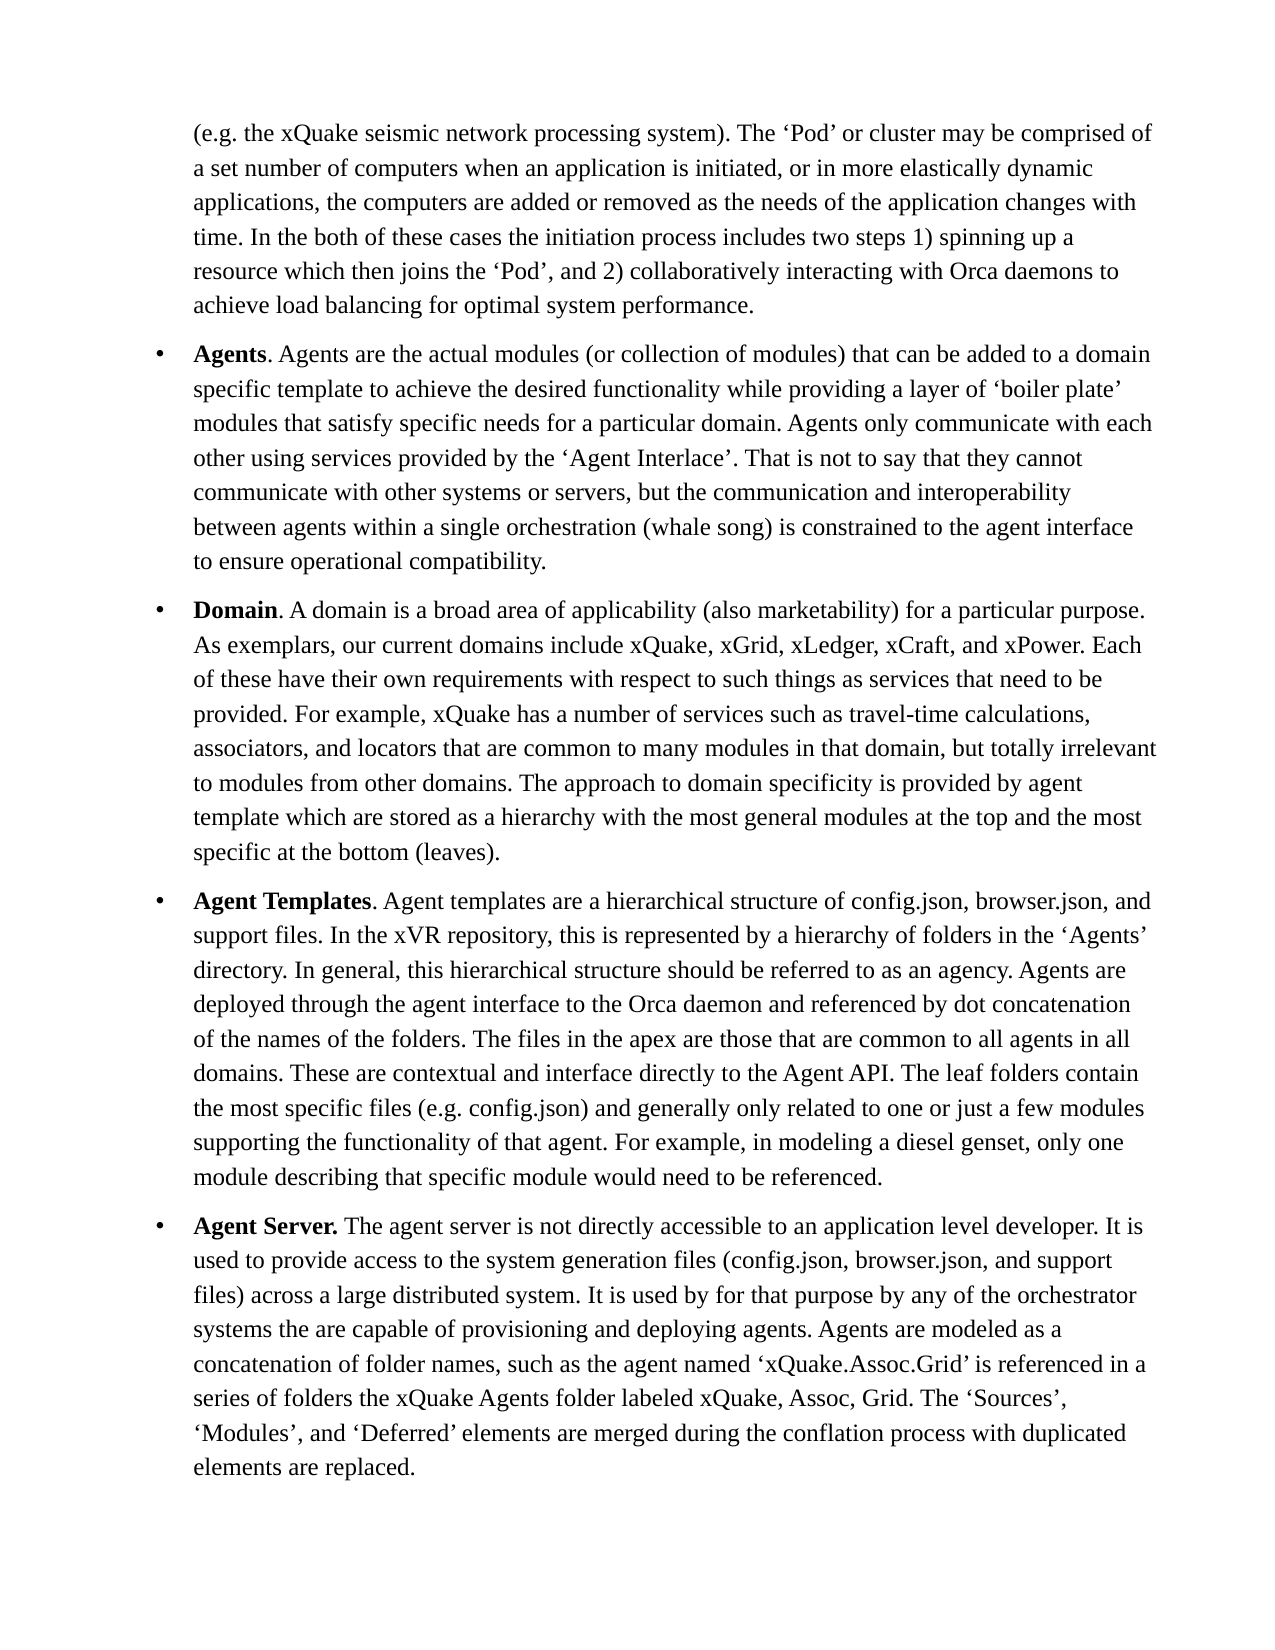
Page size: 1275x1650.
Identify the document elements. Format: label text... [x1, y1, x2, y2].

list Agent Templates. Agent templates are a hierarchical structure of config.json, browser.json, and support files. In the xVR repository, this is represented by a hierarchy of folders in the ‘Agents’ directory. In general, this hierarchical structure should be referred to as an agency. Agents are deployed through the agent interface to the Orca daemon and referenced by dot concatenation of the names of the folders. The files in the apex are those that are common to all agents in all domains. These are contextual and interface directly to the Agent API. The leaf folders contain the most specific files (e.g. config.json) and generally only related to one or just a few modules supporting the functionality of that agent. For example, in modeling a diesel genset, only one module describing that specific module would need to be referenced. [156, 886, 1157, 1191]
list Agent Server. The agent server is not directly accessible to an application level developer. It is used to provide access to the system generation files (config.json, browser.json, and support files) across a large distributed system. It is used by for that purpose by any of the orchestrator systems the are capable of provisioning and deploying agents. Agents are modeled as a concatenation of folder names, such as the agent named ‘xQuake.Assoc.Grid’ is referenced in a series of folders the xQuake Agents folder labeled xQuake, Assoc, Grid. The ‘Sources’, ‘Modules’, and ‘Deferred’ elements are merged during the conflation process with duplicated elements are replaced. [156, 1211, 1157, 1481]
list Domain. A domain is a broad area of applicability (also marketability) for a particular purpose. As exemplars, our current domains include xQuake, xGrid, xLedger, xCraft, and xPower. Each of these have their own requirements with respect to such things as services that need to be provided. For example, xQuake has a number of services such as travel-time calculations, associators, and locators that are common to many modules in that domain, but totally irrelevant to modules from other domains. The approach to domain specificity is provided by agent template which are stored as a hierarchy with the most general modules at the top and the most specific at the bottom (leaves). [156, 596, 1157, 866]
list Agents. Agents are the actual modules (or collection of modules) that can be added to a domain specific template to achieve the desired functionality while providing a layer of ‘boiler plate’ modules that satisfy specific needs for a particular domain. Agents only communicate with each other using services provided by the ‘Agent Interlace’. That is not to say that they cannot communicate with other systems or servers, but the communication and interoperability between agents within a single orchestration (whale song) is constrained to the agent interface to ensure operational compatibility. [156, 339, 1157, 575]
list (e.g. the xQuake seismic network processing system). The ‘Pod’ or cluster may be comprised of a set number of computers when an application is initiated, or in more elastically dynamic applications, the computers are added or removed as the needs of the application changes with time. In the both of these cases the initiation process includes two steps 1) spinning up a resource which then joins the ‘Pod’, and 2) collaboratively interacting with Orca daemons to achieve load balancing for optimal system performance. [156, 118, 1157, 319]
